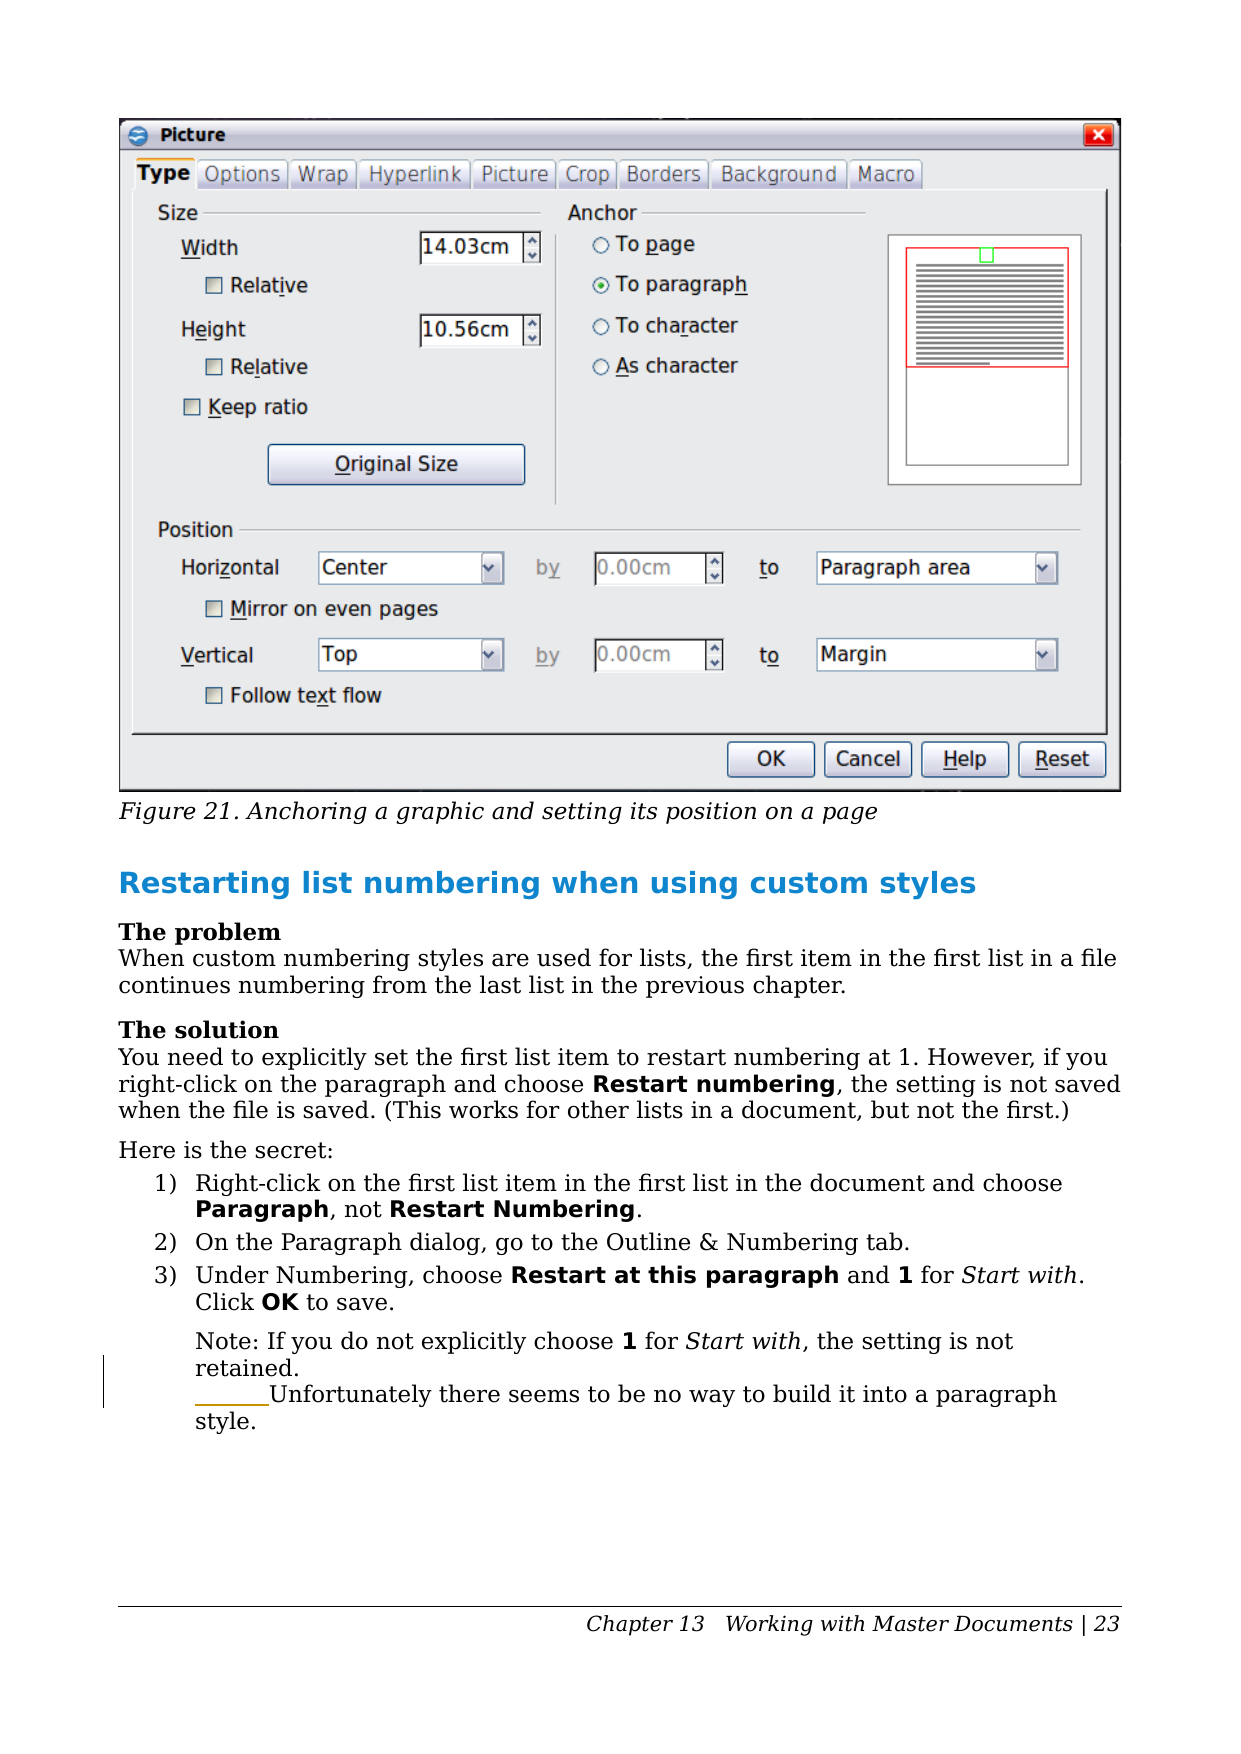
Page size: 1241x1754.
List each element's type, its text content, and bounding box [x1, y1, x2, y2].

list Here is the secret: [118, 1137, 1122, 1163]
picture [119, 118, 1122, 792]
text The problem [118, 919, 1122, 946]
text The solution [118, 1017, 1122, 1044]
text You need to explicitly set the first list item to restart numbering at 1. However, if you right-click on the paragraph and choose Restart numbering, the setting is not saved when the file is saved. (This works for other lists in a document, but not the first.) [118, 1044, 1122, 1124]
text When custom numbering styles are used for lists, the first item in the first list in a file continues numbering from the last list in the previous chapter. [118, 946, 1122, 999]
list Under Numbering, choose Restart at this paragraph and 1 for Start with. Click OK to save. [177, 1262, 1122, 1316]
text Figure 21. Anchoring a graphic and setting its position on a page [119, 798, 1121, 825]
subtitle Restarting list numbering when using custom styles [118, 866, 1122, 900]
list On the Paragraph dialog, go to the Outline & Numbering tab. [177, 1229, 1122, 1256]
list Right-click on the first list item in the first list in the document and choose Paragraph, not Restart Numbering. [177, 1170, 1122, 1223]
list Note: If you do not explicitly choose 1 for Start with, the setting is not retained. Unfortunately there seems to be no way to build it into a paragraph style. [195, 1328, 1122, 1435]
